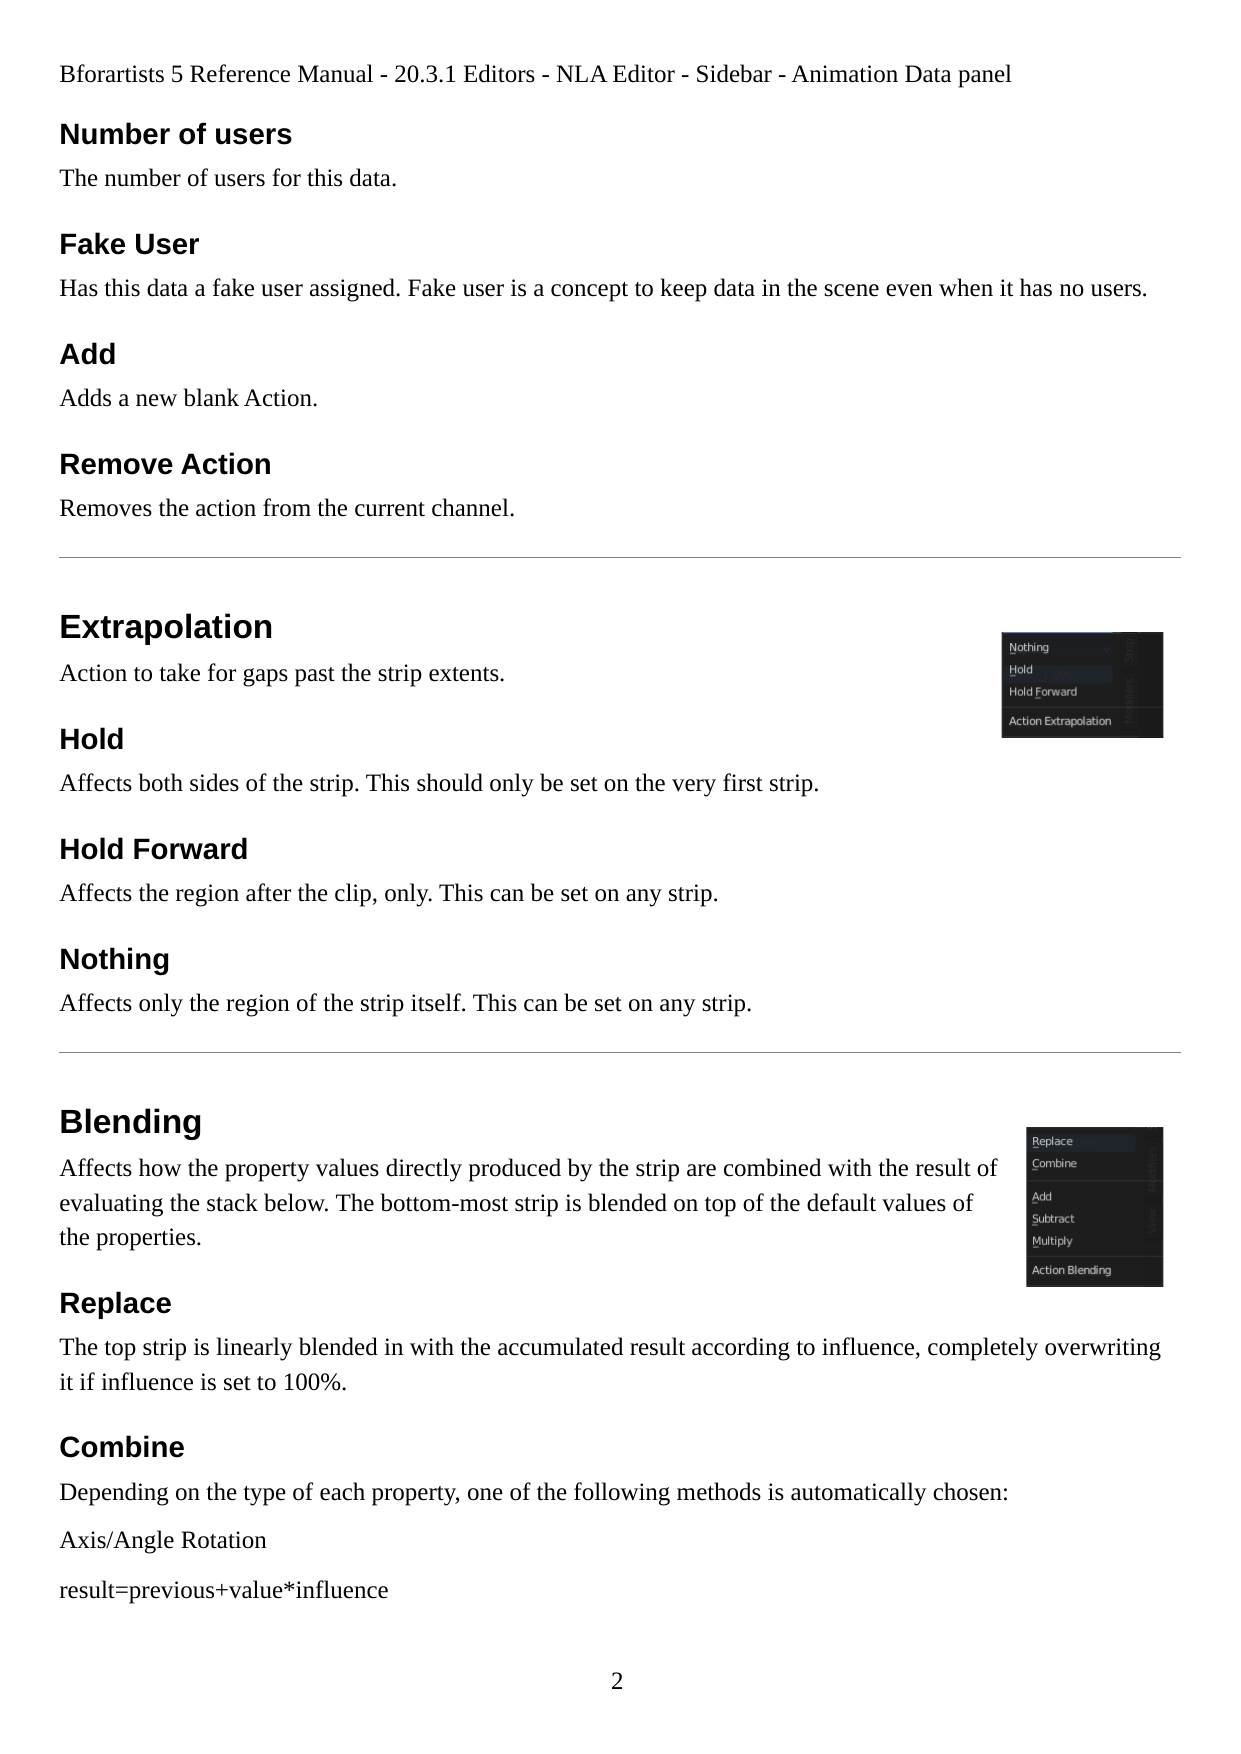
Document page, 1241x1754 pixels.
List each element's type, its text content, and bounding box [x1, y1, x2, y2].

picture [1026, 1127, 1164, 1287]
subtitle Hold Forward [59, 832, 1181, 866]
text The number of users for this data. [59, 163, 1181, 192]
text Affects the region after the clip, only. This can be set on any strip. [59, 878, 1181, 907]
text Affects both sides of the strip. This should only be set on the very first strip. [59, 768, 1181, 797]
text Affects how the property values directly produced by the strip are combined with the result of evaluating the stack below. The bottom-most strip is blended on top of the default values of the properties. [59, 1153, 1026, 1251]
subtitle Blending [59, 1102, 1181, 1141]
text Action to take for gaps past the strip extents. [59, 658, 1001, 687]
text Removes the action from the current channel. [59, 493, 1181, 522]
subtitle Hold [59, 722, 1181, 756]
subtitle Extrapolation [59, 607, 1181, 646]
text Depending on the type of each property, one of the following methods is automatically chosen: [59, 1477, 1181, 1505]
text result=previous+value*influence [59, 1575, 1181, 1603]
text Affects only the region of the strip itself. This can be set on any strip. [59, 988, 1181, 1017]
text Axis/Angle Rotation [59, 1526, 1181, 1554]
text The top strip is linearly blended in with the accumulated result according to influence, completely overwriting it if influence is set to 100%. [59, 1332, 1181, 1395]
subtitle Replace [59, 1286, 1181, 1320]
text Adds a new blank Action. [59, 383, 1181, 412]
text Has this data a fake user assigned. Fake user is a concept to keep data in the scene even when it has no users. [59, 273, 1181, 302]
subtitle Remove Action [59, 447, 1181, 481]
subtitle Fake User [59, 227, 1181, 261]
subtitle Nothing [59, 942, 1181, 976]
subtitle Combine [59, 1430, 1181, 1464]
subtitle Number of users [59, 117, 1181, 151]
subtitle Add [59, 337, 1181, 371]
picture [1001, 632, 1164, 738]
